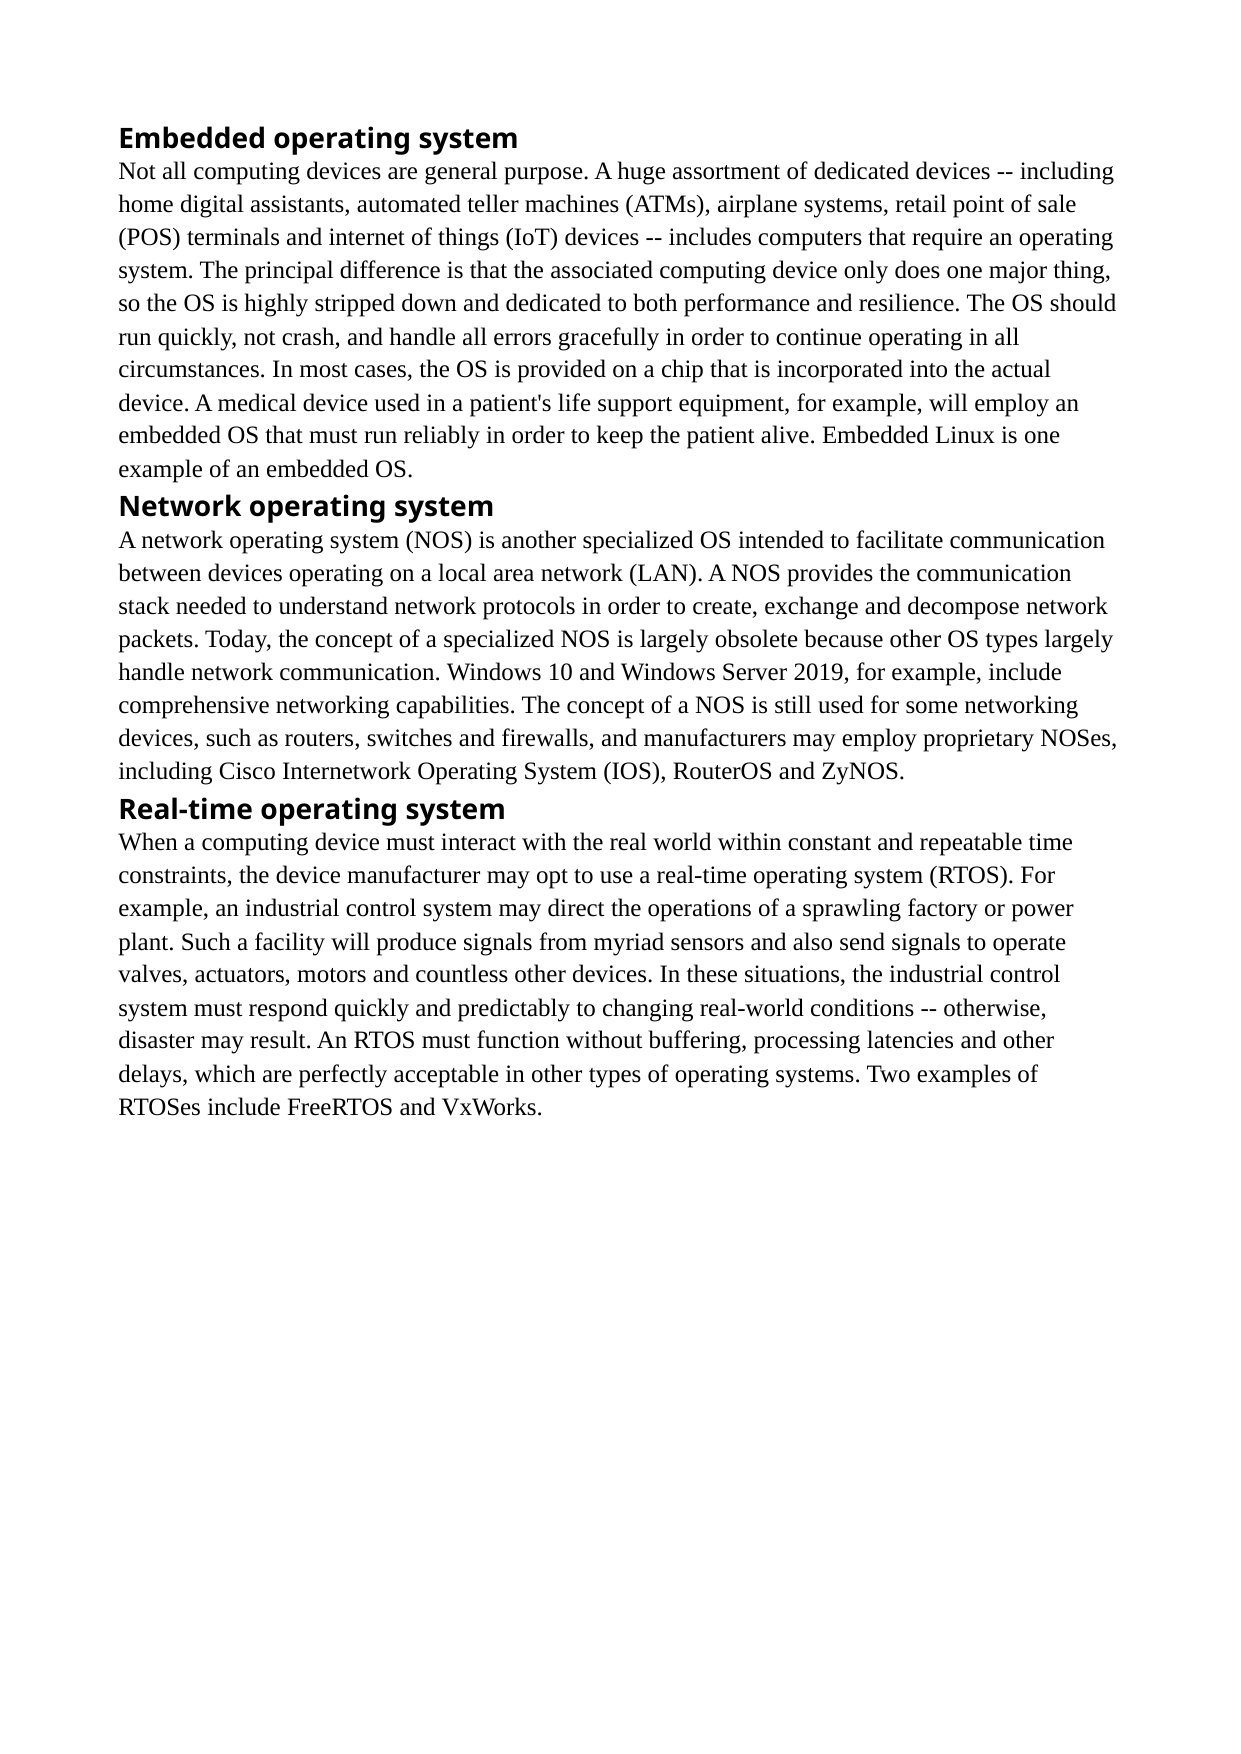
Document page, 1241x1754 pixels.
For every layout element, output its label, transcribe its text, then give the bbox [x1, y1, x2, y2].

subtitle Embedded operating system [118, 118, 1122, 156]
subtitle Real-time operating system [118, 789, 1122, 827]
subtitle Network operating system [118, 487, 1122, 525]
text A network operating system (NOS) is another specialized OS intended to facilitate communication between devices operating on a local area network (LAN). A NOS provides the communication stack needed to understand network protocols in order to create, exchange and decompose network packets. Today, the concept of a specialized NOS is largely obsolete because other OS types largely handle network communication. Windows 10 and Windows Server 2019, for example, include comprehensive networking capabilities. The concept of a NOS is still used for some networking devices, such as routers, switches and firewalls, and manufacturers may employ proprietary NOSes, including Cisco Internetwork Operating System (IOS), RouterOS and ZyNOS. [118, 525, 1122, 785]
text When a computing device must interact with the real world within constant and repeatable time constraints, the device manufacturer may opt to use a real-time operating system (RTOS). For example, an industrial control system may direct the operations of a sprawling factory or power plant. Such a facility will produce signals from myriad sensors and also send signals to operate valves, actuators, motors and countless other devices. In these situations, the industrial control system must respond quickly and predictably to changing real-world conditions -- otherwise, disaster may result. An RTOS must function without buffering, processing latencies and other delays, which are perfectly acceptable in other types of operating systems. Two examples of RTOSes include FreeRTOS and VxWorks. [118, 827, 1122, 1120]
text Not all computing devices are general purpose. A huge assortment of dedicated devices -- including home digital assistants, automated teller machines (ATMs), airplane systems, retail point of sale (POS) terminals and internet of things (IoT) devices -- includes computers that require an operating system. The principal difference is that the associated computing device only does one major thing, so the OS is highly stripped down and dedicated to both performance and resilience. The OS should run quickly, not crash, and handle all errors gracefully in order to continue operating in all circumstances. In most cases, the OS is provided on a chip that is incorporated into the actual device. A medical device used in a patient's life support equipment, for example, will employ an embedded OS that must run reliably in order to keep the patient alive. Embedded Linux is one example of an embedded OS. [118, 156, 1122, 482]
